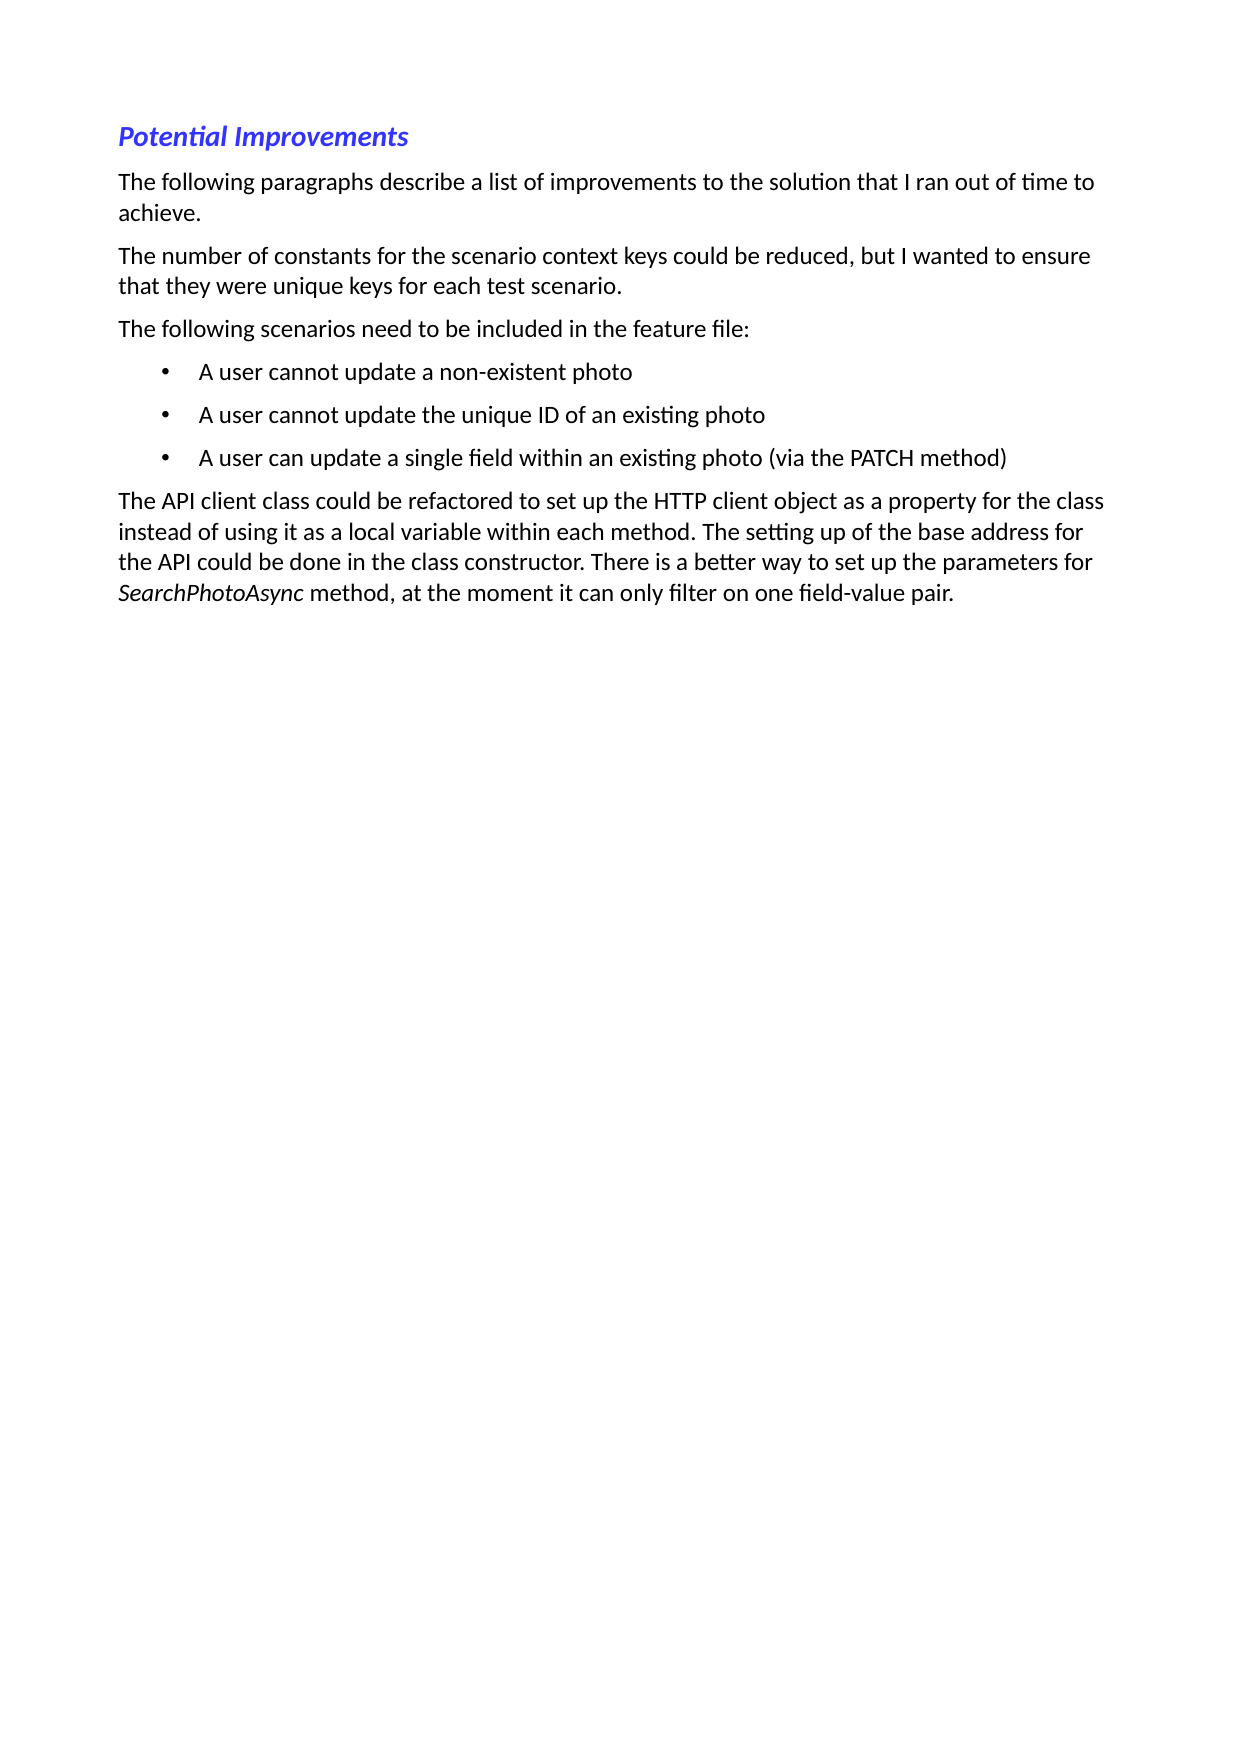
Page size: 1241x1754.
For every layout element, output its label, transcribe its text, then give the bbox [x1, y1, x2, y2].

list A user cannot update a non-existent photo [161, 356, 1122, 387]
text The number of constants for the scenario context keys could be reduced, but I wanted to ensure that they were unique keys for each test scenario. [118, 240, 1122, 301]
text The following paragraphs describe a list of improvements to the solution that I ran out of time to achieve. [118, 166, 1122, 227]
list A user can update a single field within an existing photo (via the PATCH method) [161, 442, 1122, 473]
text The API client class could be refactored to set up the HTTP client object as a property for the class instead of using it as a local variable within each method. The setting up of the base address for the API could be done in the class constructor. There is a better way to set up the parameters for SearchPhotoAsync method, at the moment it can only filter on one field-value pair. [118, 485, 1122, 607]
text The following scenarios need to be included in the feature file: [118, 313, 1122, 344]
list A user cannot update the unique ID of an existing photo [161, 399, 1122, 430]
subtitle Potential Improvements [118, 118, 1122, 154]
